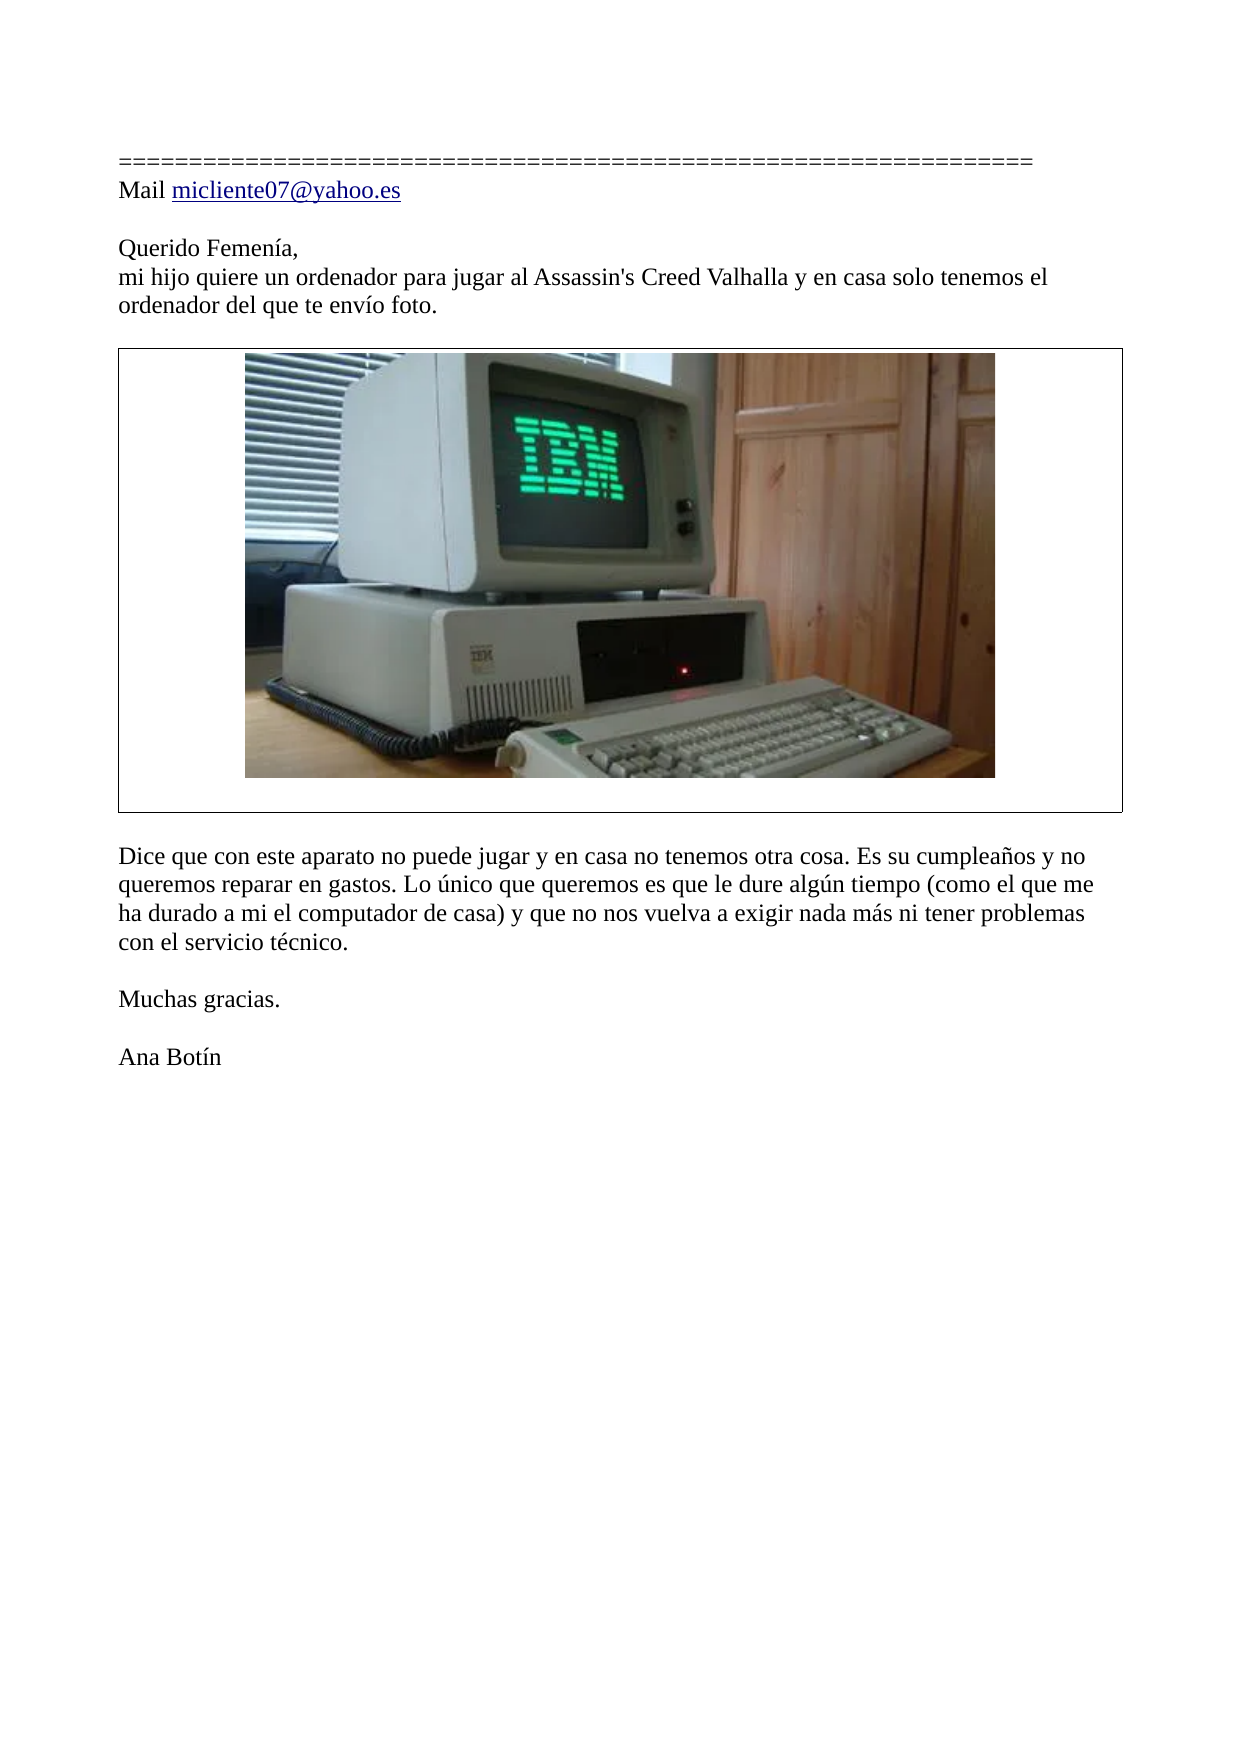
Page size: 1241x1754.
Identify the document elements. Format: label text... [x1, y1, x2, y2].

text Ana Botín [118, 1042, 1122, 1071]
text Querido Femenía, [118, 233, 1122, 262]
text Dice que con este aparato no puede jugar y en casa no tenemos otra cosa. Es su cumpleaños y no queremos reparar en gastos. Lo único que queremos es que le dure algún tiempo (como el que me ha durado a mi el computador de casa) y que no nos vuelva a exigir nada más ni tener problemas con el servicio técnico. [118, 841, 1122, 956]
picture [245, 353, 995, 778]
text ================================================================= [118, 147, 1122, 176]
text Mail micliente07@yahoo.es [118, 176, 1122, 204]
text Muchas gracias. [118, 984, 1122, 1013]
text mi hijo quiere un ordenador para jugar al Assassin's Creed Valhalla y en casa solo tenemos el ordenador del que te envío foto. [118, 262, 1122, 319]
table_header [119, 349, 1122, 812]
